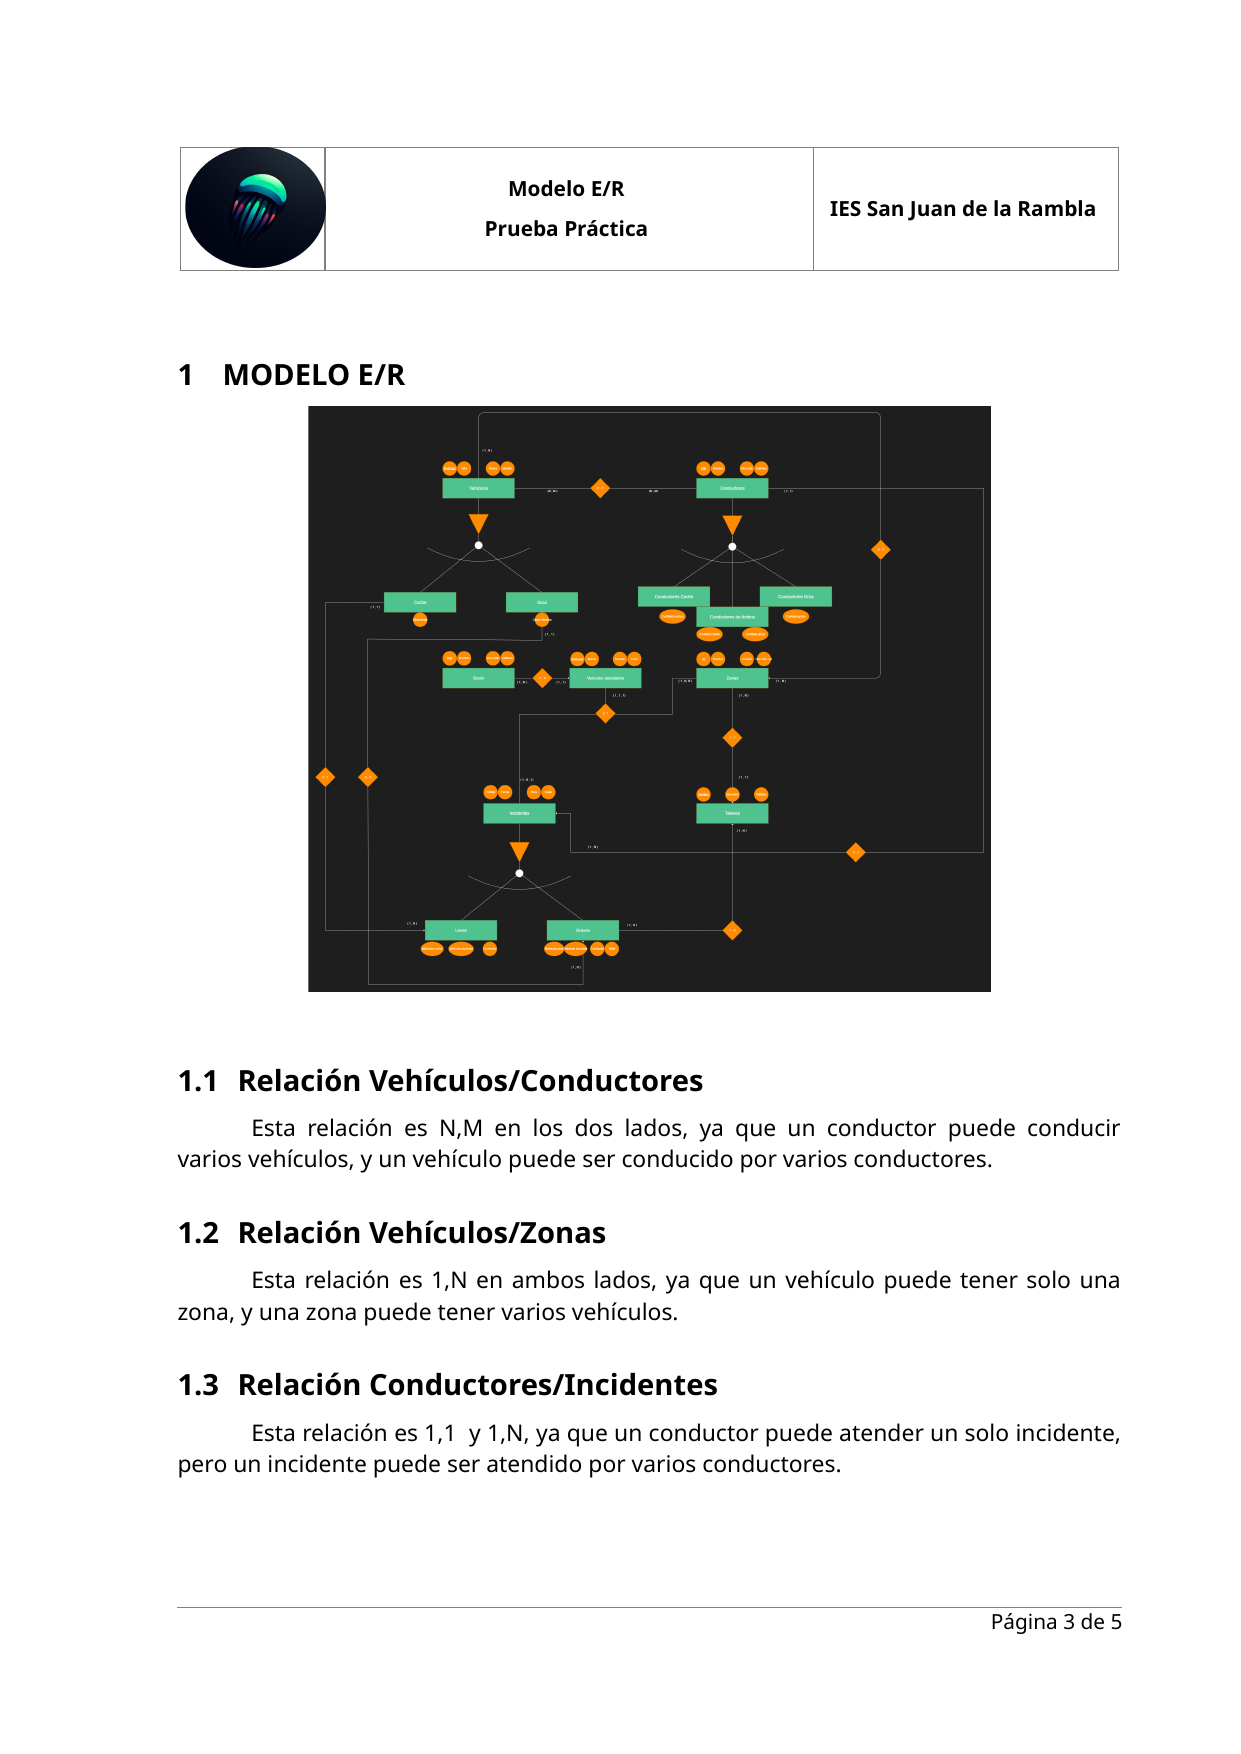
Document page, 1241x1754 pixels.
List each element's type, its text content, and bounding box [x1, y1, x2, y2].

subtitle Relación Vehículos/Conductores [177, 1060, 1122, 1099]
text Esta relación es 1,1 y 1,N, ya que un conductor puede atender un solo incidente, pero un incidente puede ser atendido por varios conductores. [177, 1416, 1122, 1479]
subtitle Relación Vehículos/Zonas [177, 1212, 1122, 1252]
text Esta relación es 1,N en ambos lados, ya que un vehículo puede tener solo una zona, y una zona puede tener varios vehículos. [177, 1264, 1122, 1327]
text Esta relación es N,M en los dos lados, ya que un conductor puede conducir varios vehículos, y un vehículo puede ser conducido por varios conductores. [177, 1112, 1122, 1174]
picture [185, 147, 326, 268]
subtitle MODELO E/R [177, 354, 1122, 393]
picture [308, 406, 991, 992]
subtitle Relación Conductores/Incidentes [177, 1364, 1122, 1404]
